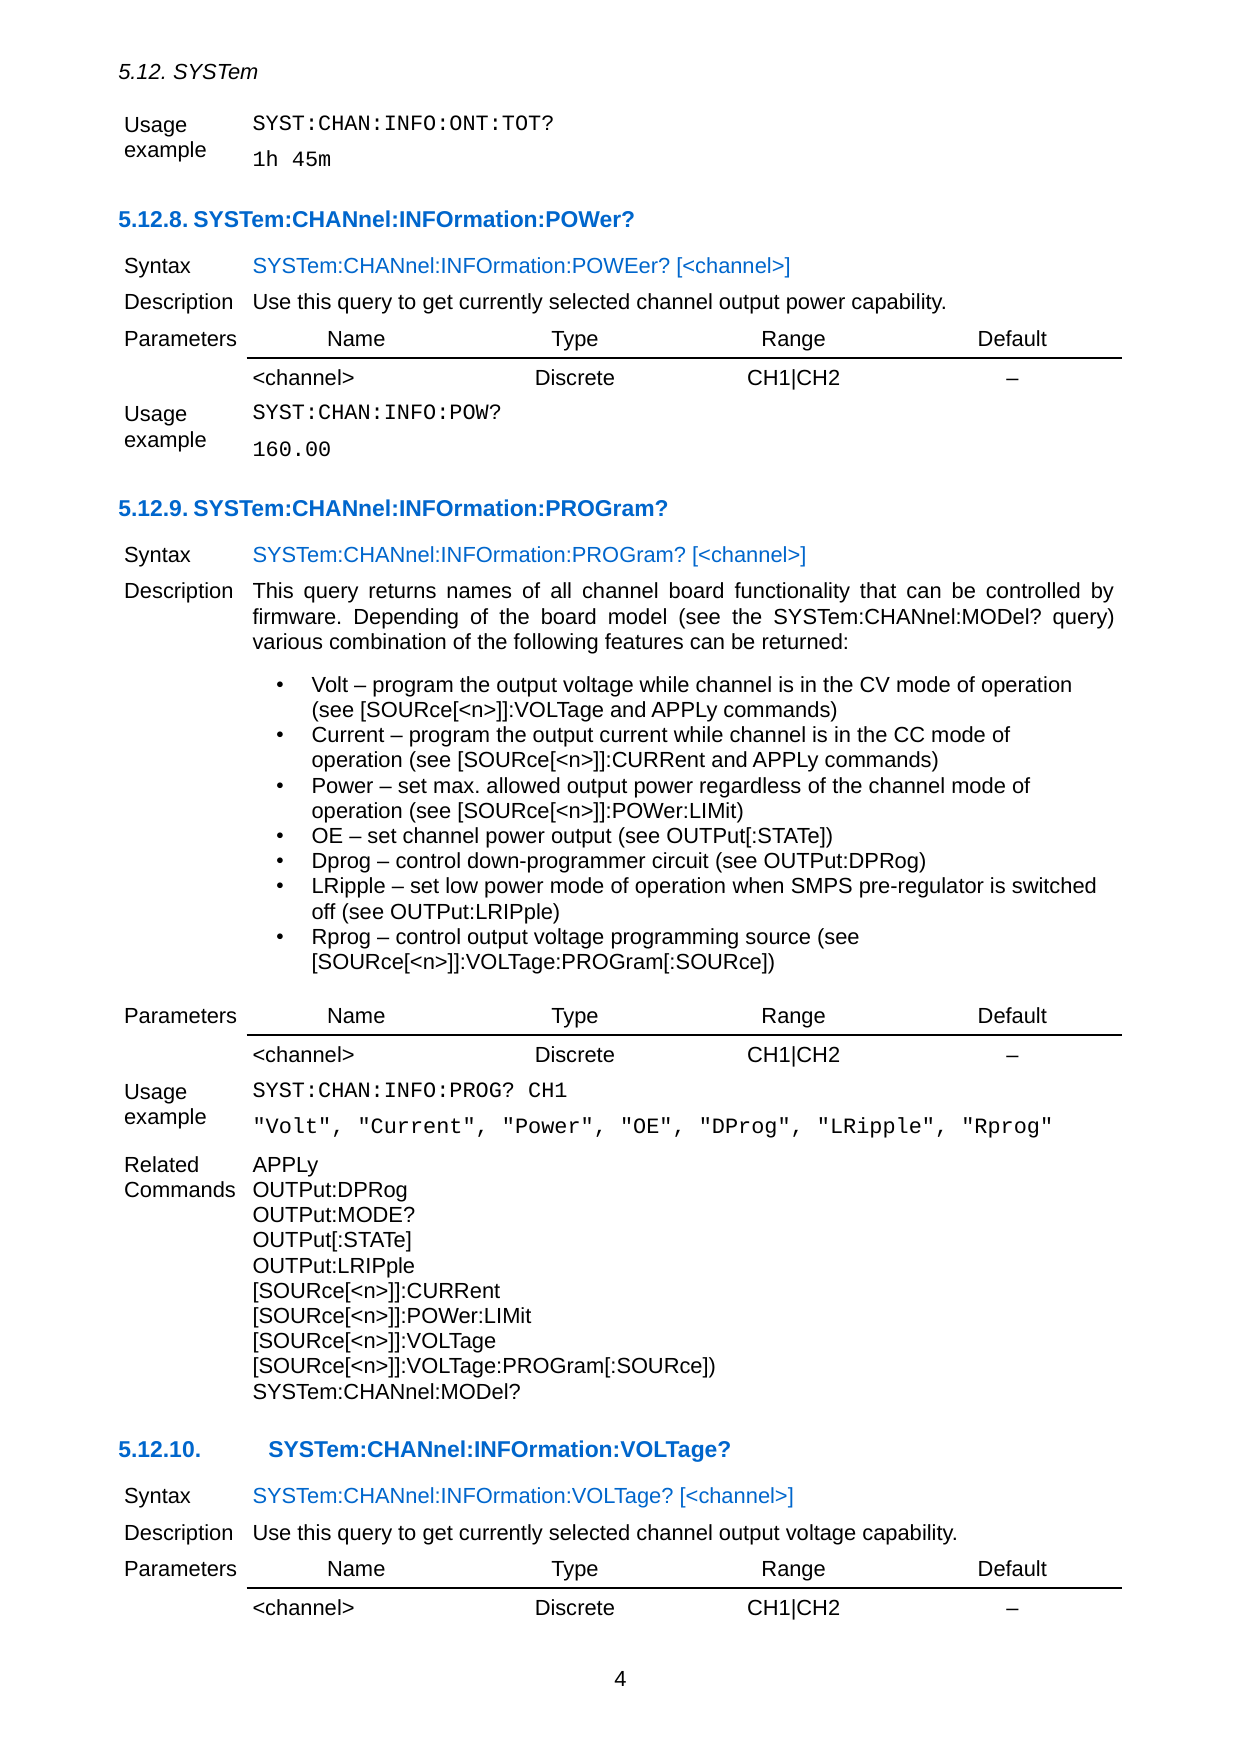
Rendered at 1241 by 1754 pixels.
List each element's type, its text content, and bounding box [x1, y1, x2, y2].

table_header SYSTem:CHANnel:INFOrmation:VOLTage? [<channel>] [247, 1477, 1122, 1514]
table_cell Range [684, 998, 903, 1034]
table_cell Description [118, 1514, 247, 1551]
table_cell Usage example [118, 106, 247, 179]
table_cell Default [903, 320, 1122, 357]
table_cell Type [465, 1551, 684, 1587]
table_cell Description [118, 284, 247, 320]
table_header Syntax [118, 247, 247, 283]
table_cell Discrete [465, 359, 684, 396]
table_cell Name [247, 1551, 465, 1587]
table_cell Description [118, 573, 247, 998]
table_cell <channel> [247, 1036, 465, 1073]
table_header SYSTem:CHANnel:INFOrmation:PROGram? [<channel>] [247, 536, 1122, 573]
table_cell – [903, 1589, 1122, 1626]
table_cell – [903, 359, 1122, 396]
subtitle SYSTem:CHANnel:INFOrmation:POWer? [118, 206, 1122, 232]
table_cell SYST:CHAN:INFO:ONT:TOT? 1h 45m [247, 106, 1122, 179]
table_cell Use this query to get currently selected channel output power capability. [247, 284, 1122, 320]
table_cell <channel> [247, 1589, 465, 1626]
table_cell Type [465, 320, 684, 357]
table_cell Parameters [118, 320, 247, 396]
table_cell Range [684, 1551, 903, 1587]
table_cell Discrete [465, 1589, 684, 1626]
table_cell Range [684, 320, 903, 357]
table_cell Name [247, 320, 465, 357]
table_cell Usage example [118, 1073, 247, 1146]
table_cell Use this query to get currently selected channel output voltage capability. [247, 1514, 1122, 1551]
table_cell CH1|CH2 [684, 359, 903, 396]
table_cell Parameters [118, 998, 247, 1073]
table_cell This query returns names of all channel board functionality that can be controlled by firmware. Depending of the board model (see the SYSTem:CHANnel:MODel? query) various combination of the following features can be returned: Volt – program the output voltage while channel is in the CV mode of operation (see [SOURce[<n>]]:VOLTage and APPLy commands) Current – program the output current while channel is in the CC mode of operation (see [SOURce[<n>]]:CURRent and APPLy commands) Power – set max. allowed output power regardless of the channel mode of operation (see [SOURce[<n>]]:POWer:LIMit) OE – set channel power output (see OUTPut[:STATe]) Dprog – control down-programmer circuit (see OUTPut:DPRog) LRipple – set low power mode of operation when SMPS pre-regulator is switched off (see OUTPut:LRIPple) Rprog – control output voltage programming source (see [SOURce[<n>]]:VOLTage:PROGram[:SOURce]) [247, 573, 1122, 998]
table_cell CH1|CH2 [684, 1036, 903, 1073]
table_cell APPLy OUTPut:DPRog OUTPut:MODE? OUTPut[:STATe] OUTPut:LRIPple [SOURce[<n>]]:CURRent [SOURce[<n>]]:POWer:LIMit [SOURce[<n>]]:VOLTage [SOURce[<n>]]:VOLTage:PROGram[:SOURce]) SYSTem:CHANnel:MODel? [247, 1146, 1122, 1409]
table_cell <channel> [247, 359, 465, 396]
table_header Syntax [118, 1477, 247, 1514]
table_cell Related Commands [118, 1146, 247, 1409]
table_cell – [903, 1036, 1122, 1073]
table_cell SYST:CHAN:INFO:PROG? CH1 "Volt", "Current", "Power", "OE", "DProg", "LRipple", "Rprog" [247, 1073, 1122, 1146]
table_header SYSTem:CHANnel:INFOrmation:POWEer? [<channel>] [247, 247, 1122, 283]
table_cell Default [903, 1551, 1122, 1587]
table_cell Parameters [118, 1551, 247, 1626]
table_header Syntax [118, 536, 247, 573]
table_cell Type [465, 998, 684, 1034]
table_cell Default [903, 998, 1122, 1034]
table_cell Discrete [465, 1036, 684, 1073]
subtitle SYSTem:CHANnel:INFOrmation:PROGram? [118, 495, 1122, 521]
subtitle SYSTem:CHANnel:INFOrmation:VOLTage? [118, 1436, 1122, 1462]
table_cell Usage example [118, 396, 247, 468]
table_cell SYST:CHAN:INFO:POW? 160.00 [247, 396, 1122, 468]
table_cell Name [247, 998, 465, 1034]
table_cell CH1|CH2 [684, 1589, 903, 1626]
